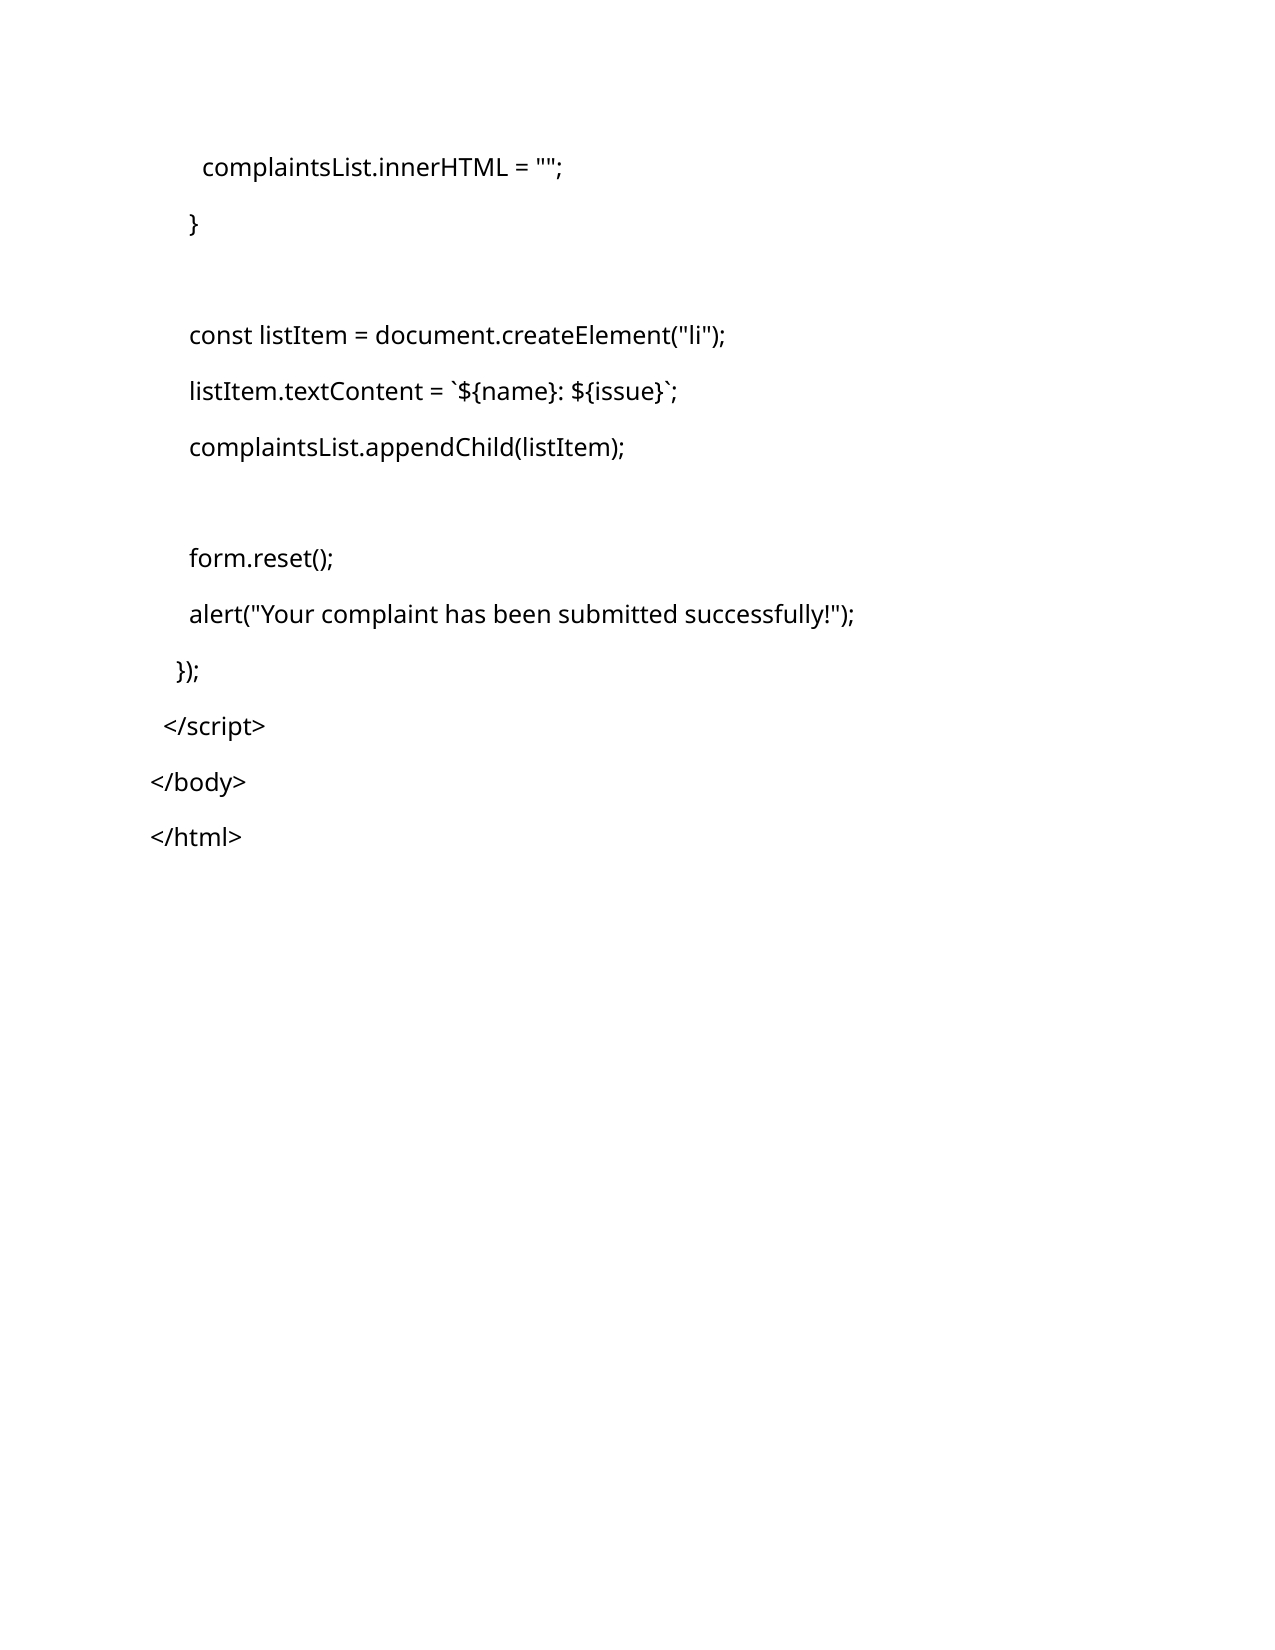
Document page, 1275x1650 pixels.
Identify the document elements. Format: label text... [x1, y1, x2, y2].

text form.reset(); [150, 541, 1125, 575]
text } [150, 206, 1125, 240]
text complaintsList.innerHTML = ""; [150, 150, 1125, 184]
text }); [150, 652, 1125, 687]
text alert("Your complaint has been submitted successfully!"); [150, 597, 1125, 631]
text complaintsList.appendChild(listItem); [150, 429, 1125, 463]
text </script> [150, 708, 1125, 742]
text </html> [150, 820, 1125, 854]
text </body> [150, 764, 1125, 798]
text listItem.textContent = `${name}: ${issue}`; [150, 373, 1125, 407]
text const listItem = document.createElement("li"); [150, 317, 1125, 352]
